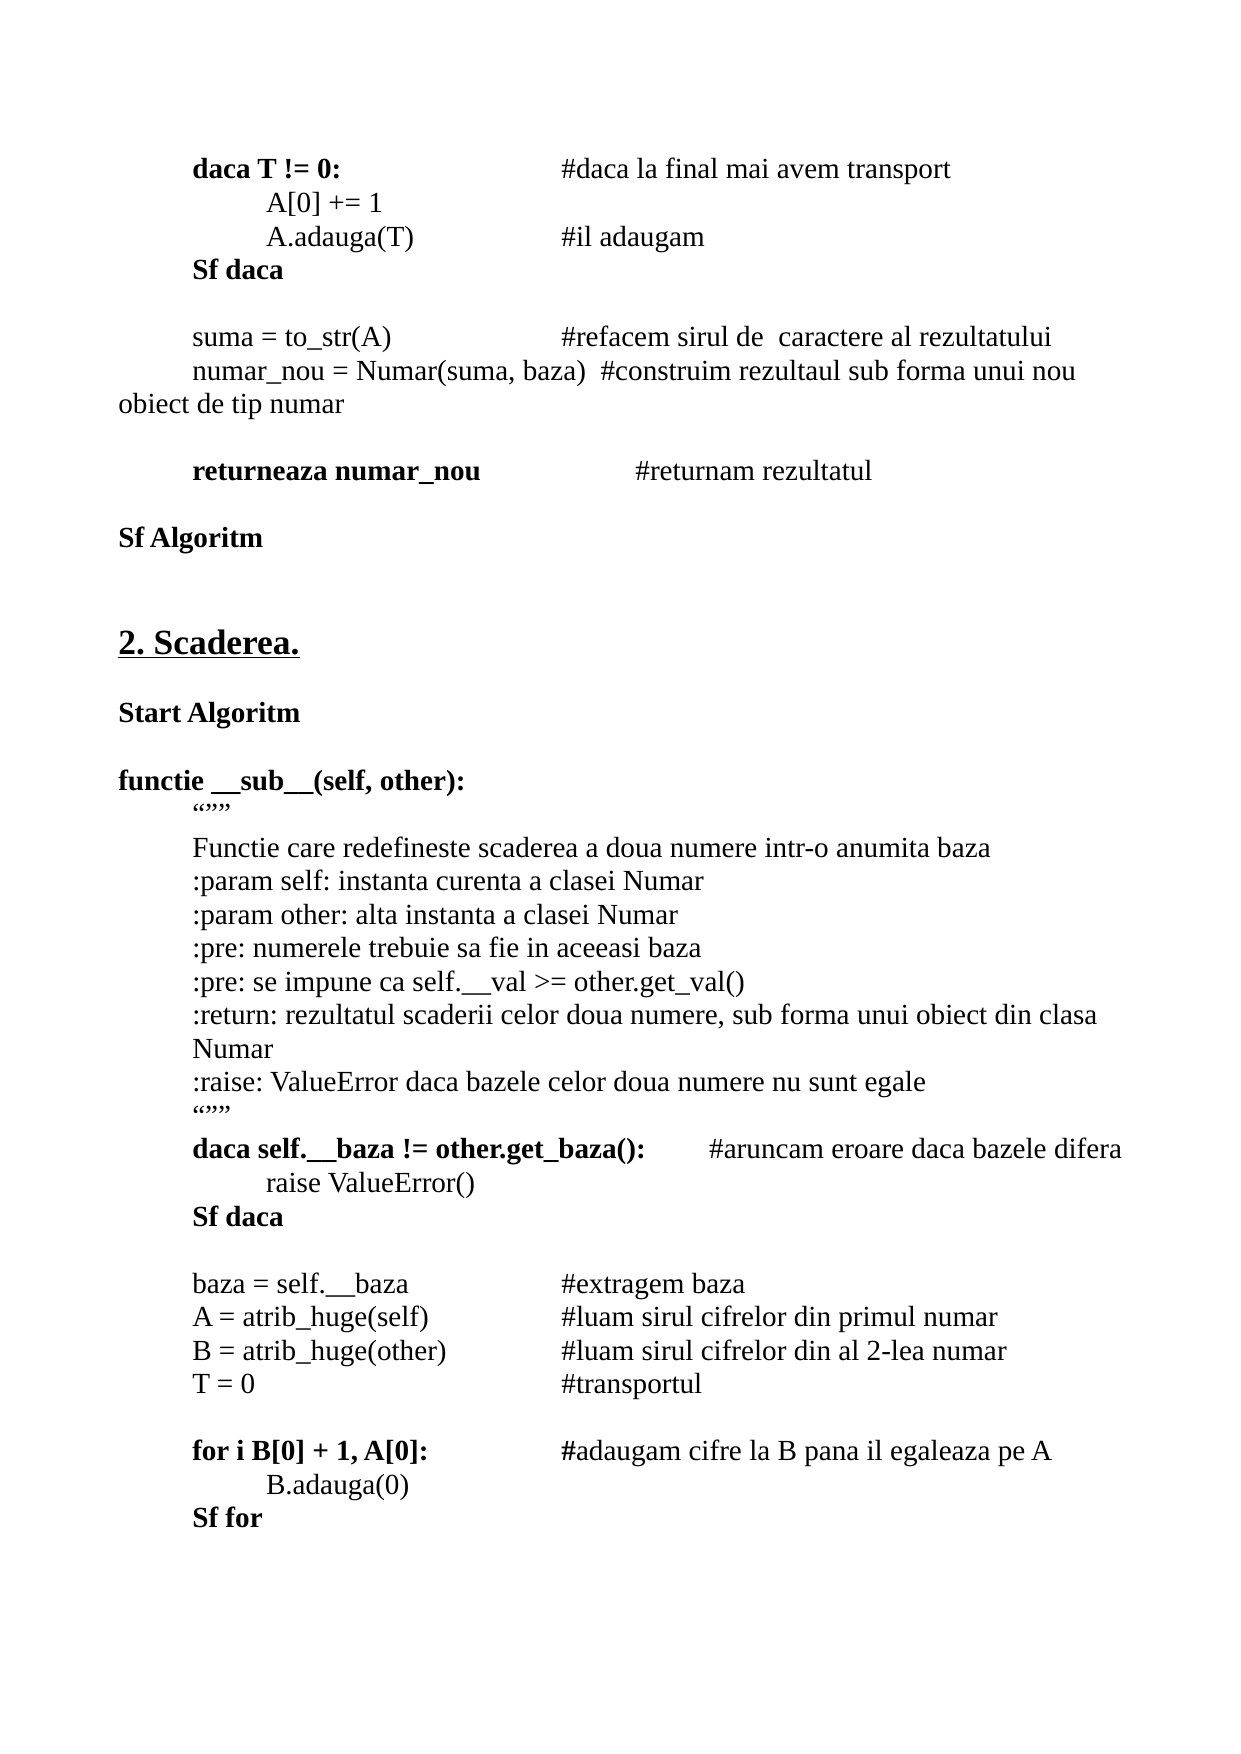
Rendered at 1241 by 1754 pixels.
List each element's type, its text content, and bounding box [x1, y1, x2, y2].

text numar_nou = Numar(suma, baza) #construim rezultaul sub forma unui nou obiect de tip numar [118, 353, 1122, 420]
text “”” [118, 796, 1122, 830]
text 2. Scaderea. [118, 621, 1122, 662]
text Functie care redefineste scaderea a doua numere intr-o anumita baza [118, 830, 1122, 863]
text for i B[0] + 1, A[0]: #adaugam cifre la B pana il egaleaza pe A [118, 1433, 1122, 1467]
text suma = to_str(A) #refacem sirul de caractere al rezultatului [118, 319, 1122, 353]
text B.adauga(0) [118, 1467, 1122, 1501]
text :param other: alta instanta a clasei Numar [118, 897, 1122, 930]
text functie __sub__(self, other): [118, 763, 1122, 796]
text :return: rezultatul scaderii celor doua numere, sub forma unui obiect din clasa Numar [118, 997, 1122, 1064]
text Start Algoritm [118, 696, 1122, 729]
text :raise: ValueError daca bazele celor doua numere nu sunt egale [118, 1064, 1122, 1098]
text A[0] += 1 [118, 185, 1122, 219]
text raise ValueError() [118, 1165, 1122, 1199]
text T = 0 #transportul [118, 1366, 1122, 1400]
text daca self.__baza != other.get_baza(): #aruncam eroare daca bazele difera [118, 1132, 1122, 1165]
text baza = self.__baza #extragem baza [118, 1266, 1122, 1299]
text :param self: instanta curenta a clasei Numar [118, 863, 1122, 897]
text B = atrib_huge(other) #luam sirul cifrelor din al 2-lea numar [118, 1333, 1122, 1366]
text Sf daca [118, 1199, 1122, 1232]
text Sf Algoritm [118, 521, 1122, 554]
text returneaza numar_nou #returnam rezultatul [118, 453, 1122, 487]
text Sf for [118, 1501, 1122, 1534]
text Sf daca [118, 252, 1122, 286]
text :pre: numerele trebuie sa fie in aceeasi baza [118, 930, 1122, 964]
text daca T != 0: #daca la final mai avem transport [118, 152, 1122, 185]
text :pre: se impune ca self.__val >= other.get_val() [118, 964, 1122, 997]
text “”” [118, 1098, 1122, 1132]
text A.adauga(T) #il adaugam [118, 219, 1122, 252]
text A = atrib_huge(self) #luam sirul cifrelor din primul numar [118, 1299, 1122, 1333]
